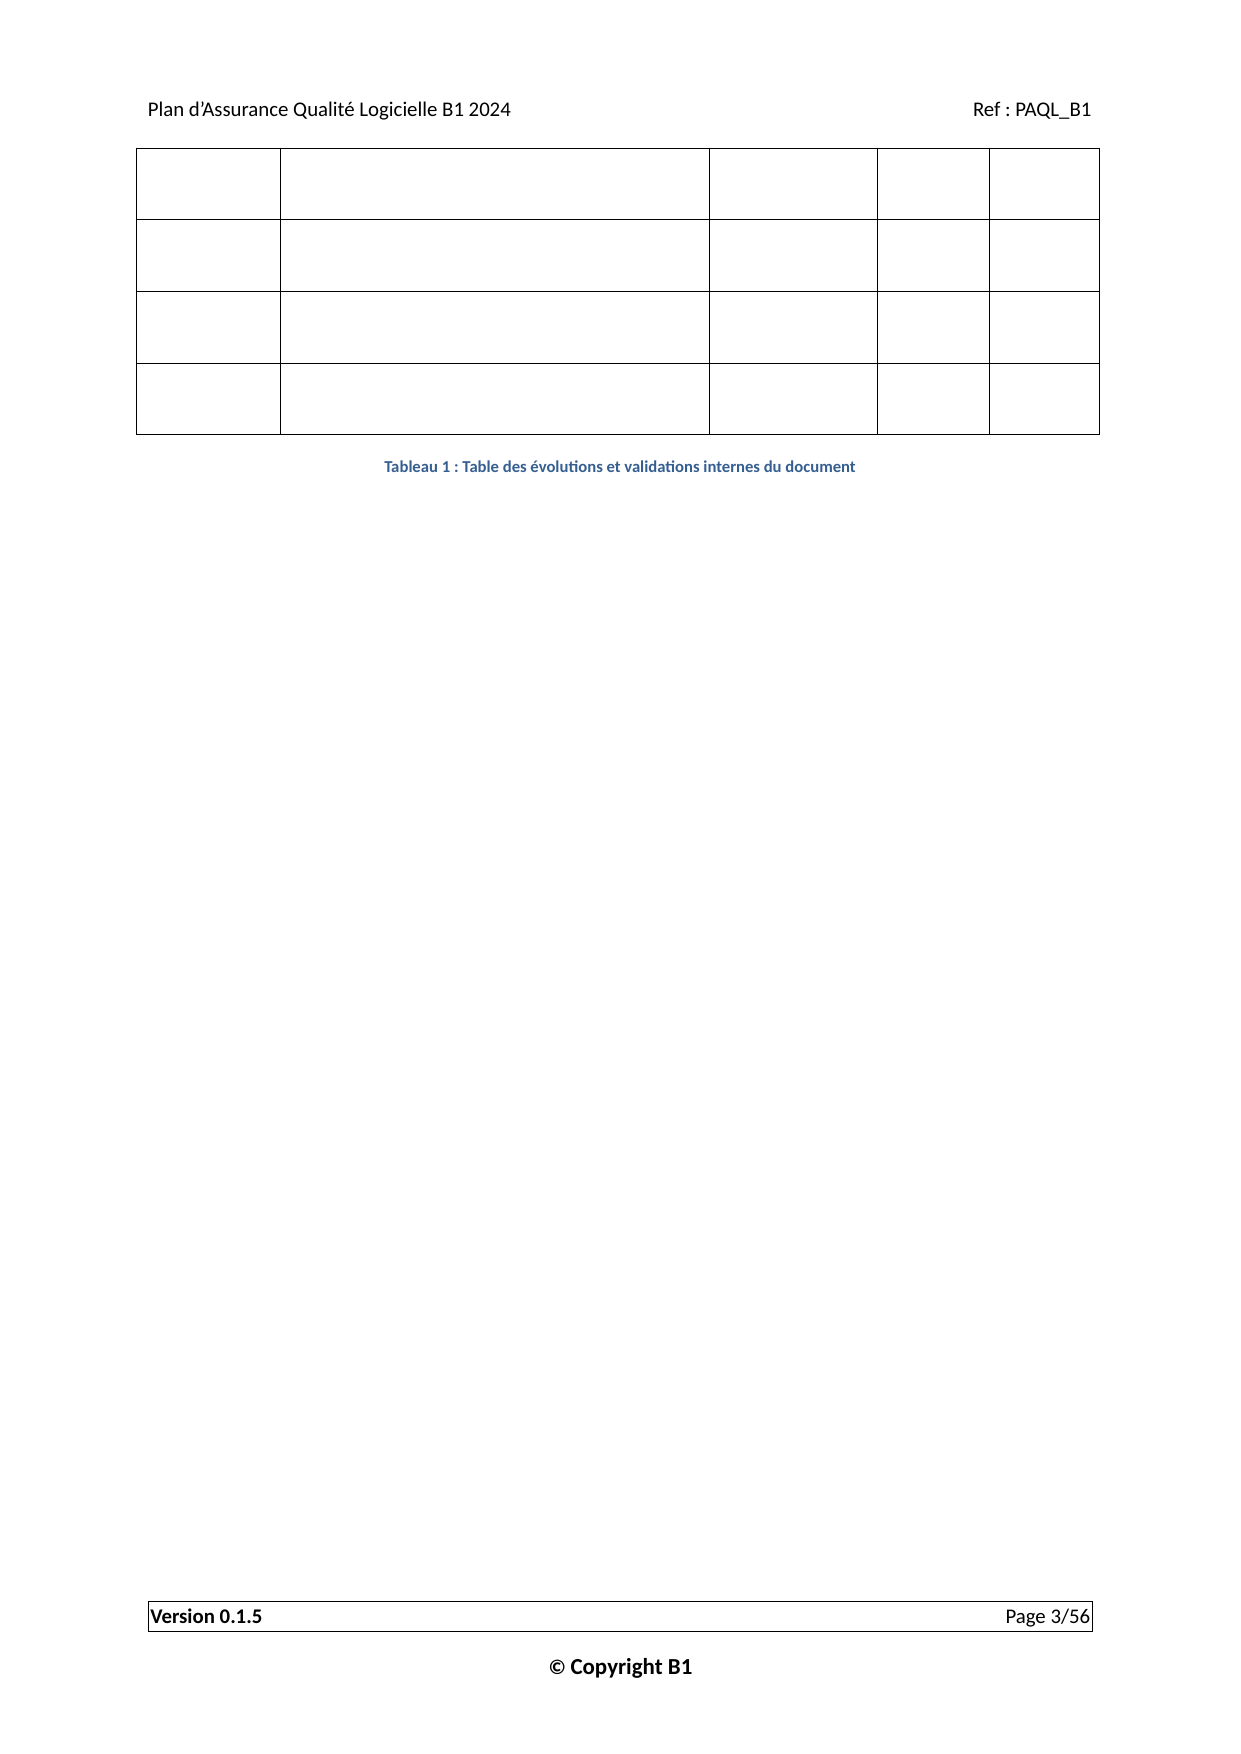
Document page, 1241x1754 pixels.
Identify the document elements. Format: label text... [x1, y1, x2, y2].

table_cell [990, 292, 1099, 363]
table_cell [281, 220, 709, 291]
table_cell [710, 364, 877, 434]
table_cell [878, 364, 989, 434]
table_cell [137, 292, 280, 363]
table_cell [878, 292, 989, 363]
table_cell [137, 149, 280, 219]
table_cell [710, 149, 877, 219]
table_cell [710, 292, 877, 363]
table_cell [281, 292, 709, 363]
table_cell [137, 220, 280, 291]
table_cell [281, 364, 709, 434]
table_cell [710, 220, 877, 291]
table_cell [878, 220, 989, 291]
table_cell [281, 149, 709, 219]
table_cell [990, 220, 1099, 291]
table_cell [878, 149, 989, 219]
text Tableau 1 : Table des évolutions et validations internes du document [148, 456, 1093, 476]
table_cell [990, 149, 1099, 219]
table_cell [990, 364, 1099, 434]
table_cell [137, 364, 280, 434]
